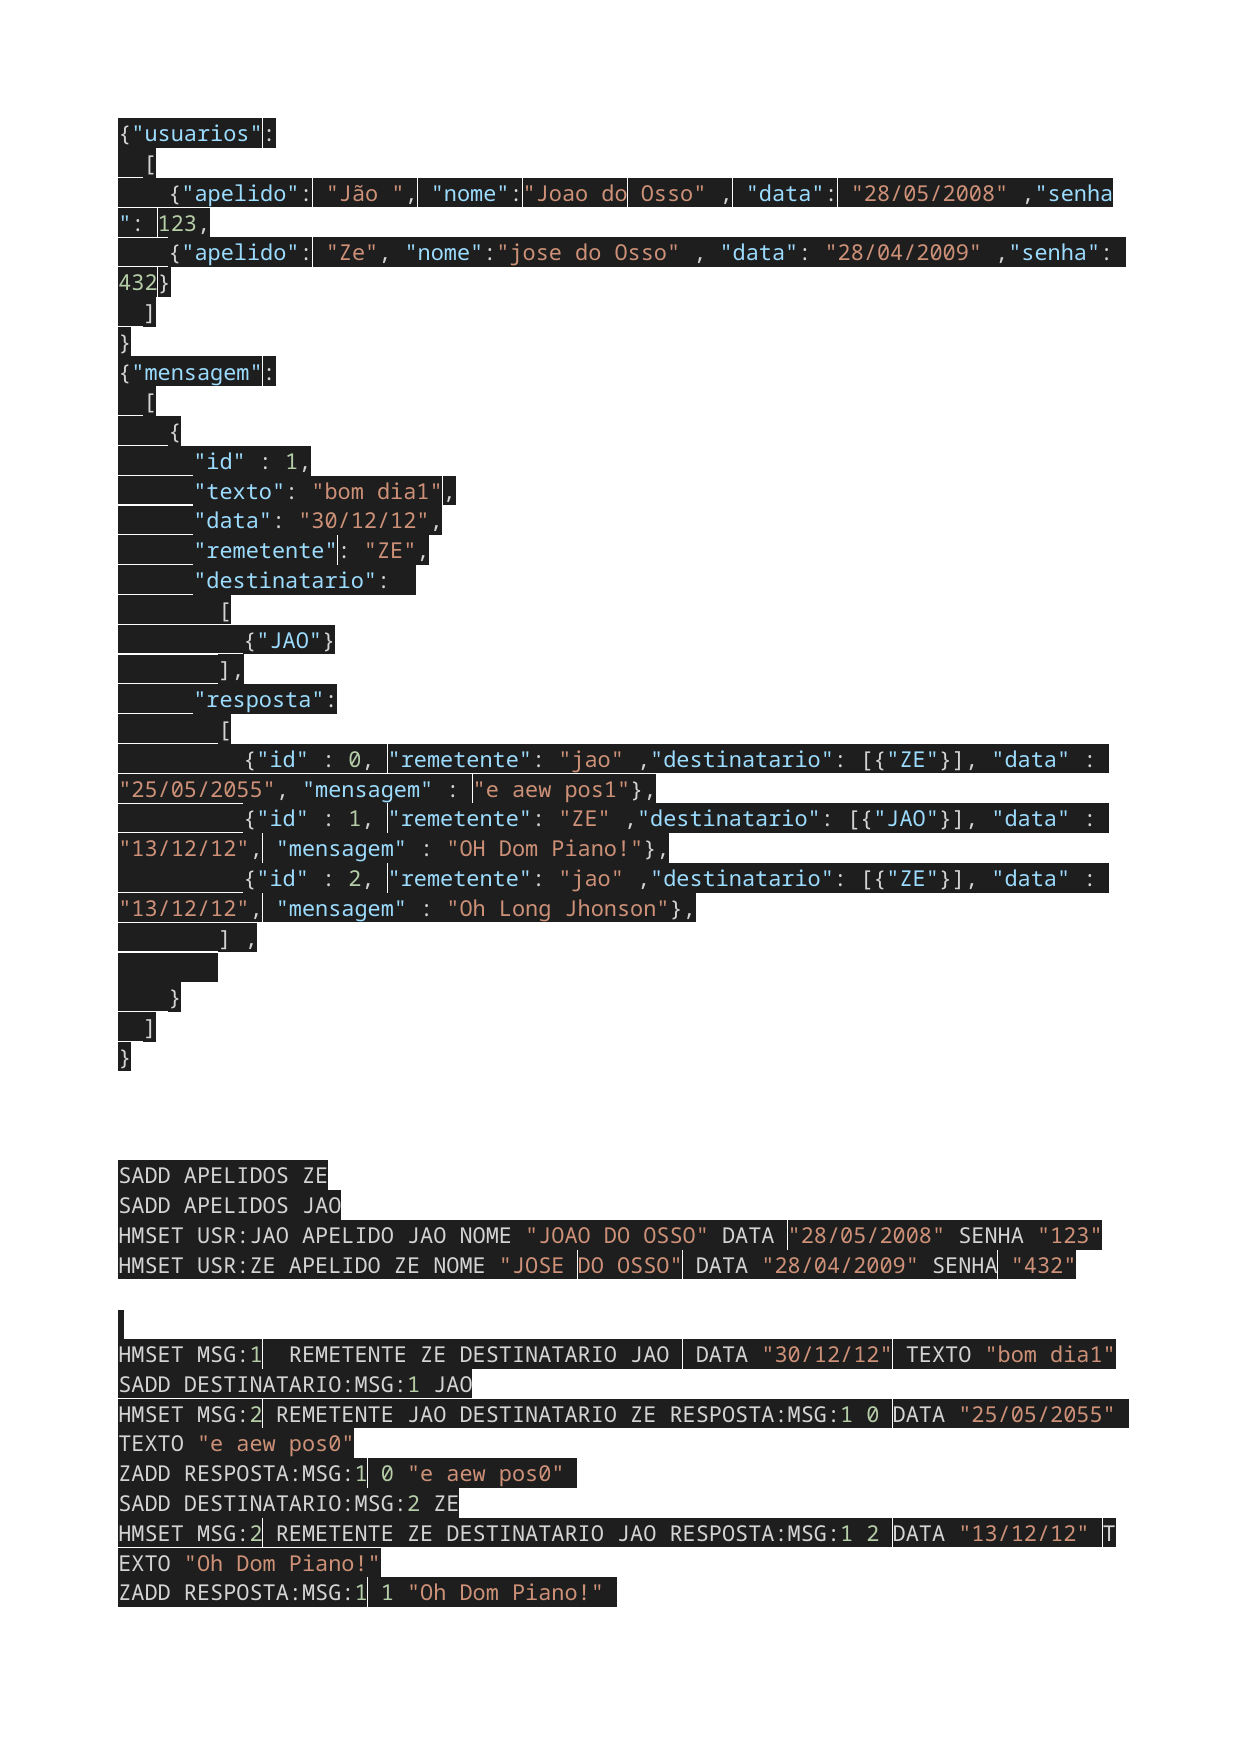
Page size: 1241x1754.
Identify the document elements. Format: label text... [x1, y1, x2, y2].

text HMSET MSG:2 REMETENTE ZE DESTINATARIO JAO RESPOSTA:MSG:1 2 DATA "13/12/12" TEXTO "Oh Dom Piano!" [118, 1518, 1122, 1577]
text {"JAO"} [118, 624, 1122, 654]
text } [118, 982, 1122, 1012]
text {"id" : 2, "remetente": "jao" ,"destinatario": [{"ZE"}], "data" : "13/12/12", "mensagem" : "Oh Long Jhonson"}, [118, 863, 1122, 922]
text } [118, 327, 1122, 356]
text [ [118, 148, 1122, 178]
text [ [118, 595, 1122, 624]
text } [118, 1042, 1122, 1071]
text SADD DESTINATARIO:MSG:1 JAO [118, 1369, 1122, 1398]
text SADD DESTINATARIO:MSG:2 ZE [118, 1488, 1122, 1518]
text HMSET USR:JAO APELIDO JAO NOME "JOAO DO OSSO" DATA "28/05/2008" SENHA "123" [118, 1220, 1122, 1250]
text {"apelido": "Ze", "nome":"jose do Osso" , "data": "28/04/2009" ,"senha": 432} [118, 237, 1122, 297]
text HMSET MSG:1 REMETENTE ZE DESTINATARIO JAO DATA "30/12/12" TEXTO "bom dia1" [118, 1339, 1122, 1369]
text {"mensagem": [118, 356, 1122, 386]
text ] [118, 297, 1122, 327]
text SADD APELIDOS ZE [118, 1160, 1122, 1190]
text { [118, 416, 1122, 446]
text ] [118, 1012, 1122, 1042]
text {"id" : 1, "remetente": "ZE" ,"destinatario": [{"JAO"}], "data" : "13/12/12", "mensagem" : "OH Dom Piano!"}, [118, 803, 1122, 863]
text "texto": "bom dia1", [118, 476, 1122, 505]
text {"apelido": "Jão ", "nome":"Joao do Osso" , "data": "28/05/2008" ,"senha": 123, [118, 178, 1122, 237]
text HMSET USR:ZE APELIDO ZE NOME "JOSE DO OSSO" DATA "28/04/2009" SENHA "432" [118, 1250, 1122, 1279]
text ], [118, 654, 1122, 684]
text ZADD RESPOSTA:MSG:1 0 "e aew pos0" [118, 1458, 1122, 1488]
text [ [118, 714, 1122, 744]
text {"usuarios": [118, 118, 1122, 148]
text "destinatario": [118, 565, 1122, 595]
text [ [118, 386, 1122, 416]
text SADD APELIDOS JAO [118, 1190, 1122, 1220]
text ZADD RESPOSTA:MSG:1 1 "Oh Dom Piano!" [118, 1577, 1122, 1607]
text "resposta": [118, 684, 1122, 714]
text {"id" : 0, "remetente": "jao" ,"destinatario": [{"ZE"}], "data" : "25/05/2055", "mensagem" : "e aew pos1"}, [118, 744, 1122, 803]
text "id" : 1, [118, 446, 1122, 476]
text ] , [118, 922, 1122, 952]
text "remetente": "ZE", [118, 535, 1122, 565]
text "data": "30/12/12", [118, 505, 1122, 535]
text HMSET MSG:2 REMETENTE JAO DESTINATARIO ZE RESPOSTA:MSG:1 0 DATA "25/05/2055" TEXTO "e aew pos0" [118, 1398, 1122, 1458]
